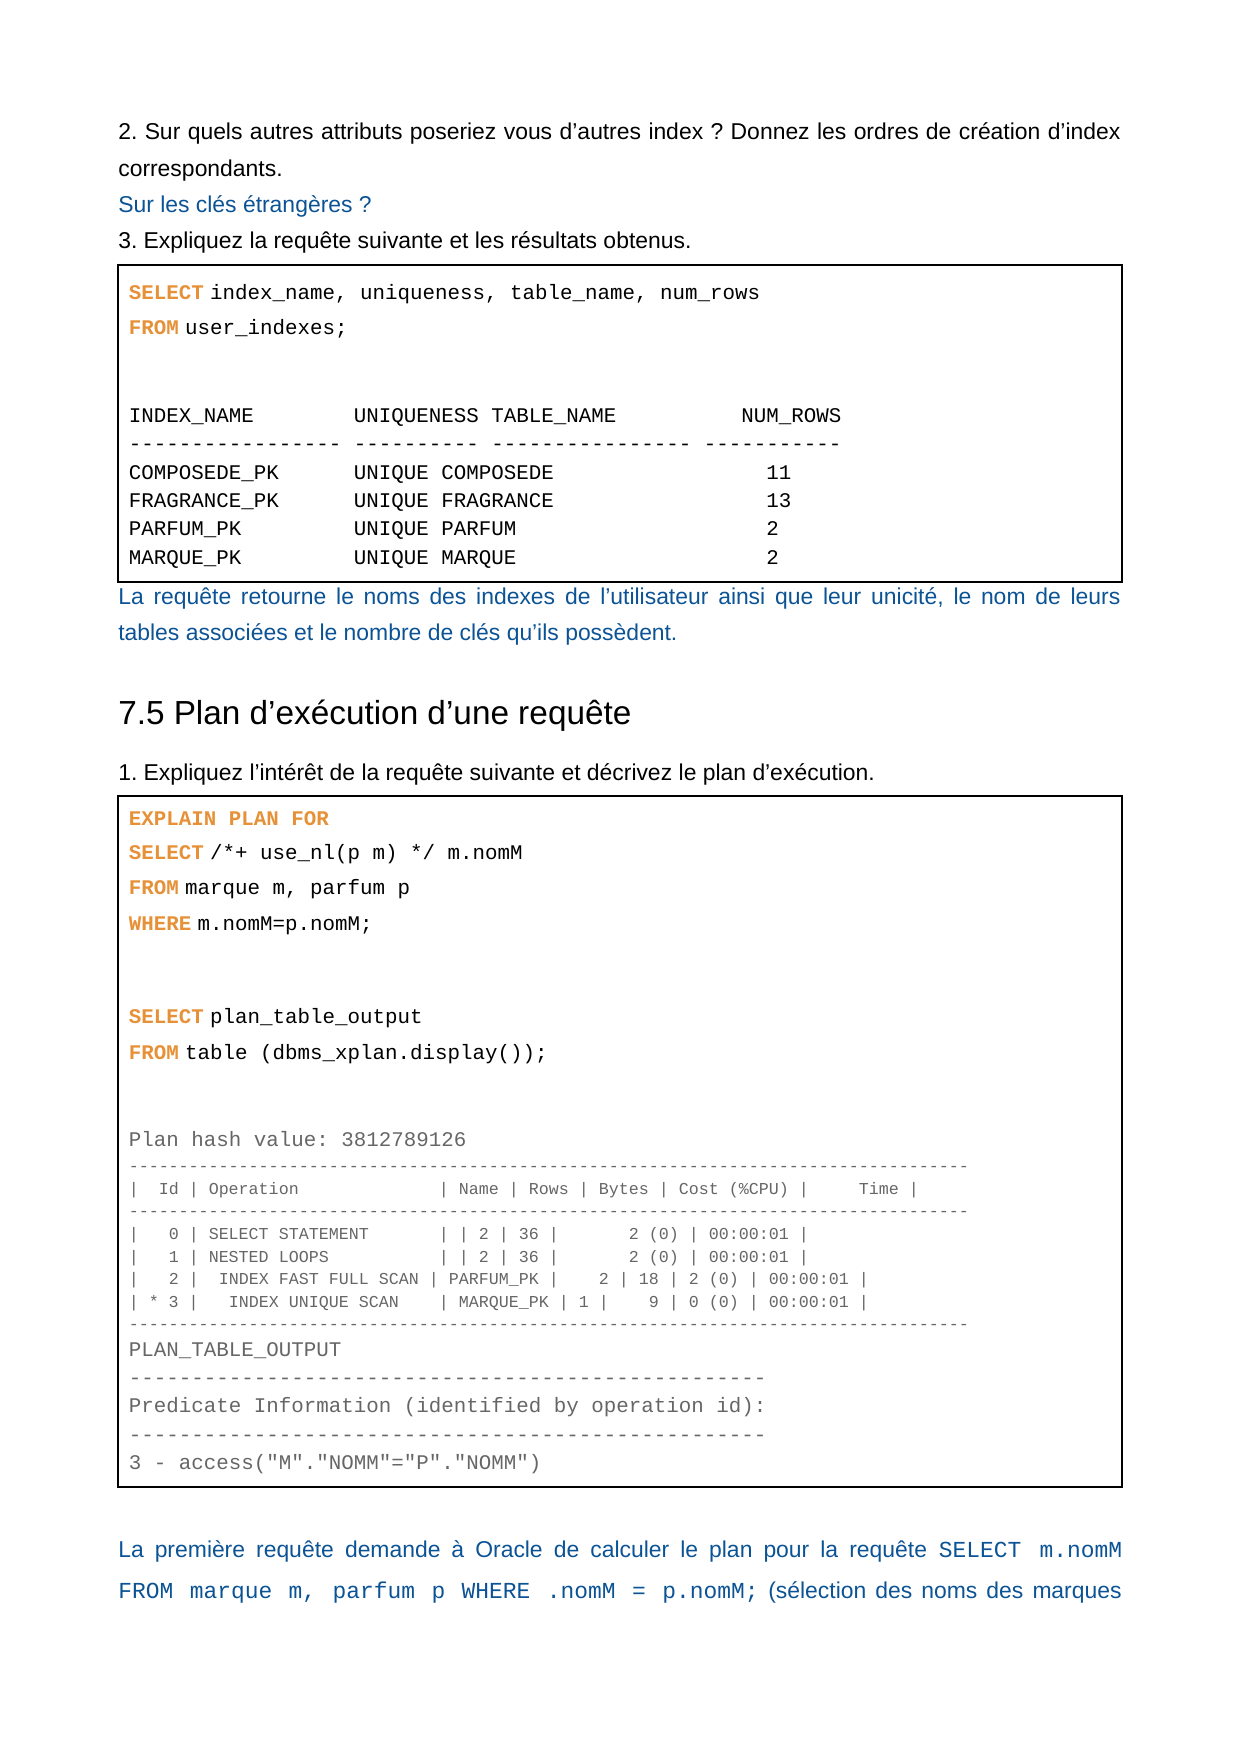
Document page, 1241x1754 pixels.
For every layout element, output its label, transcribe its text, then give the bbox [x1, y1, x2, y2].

table_header SELECT index_name, uniqueness, table_name, num_rows FROM user_indexes; INDEX_NAME UNIQUENESS TABLE_NAME NUM_ROWS ----------------- ---------- ---------------- ----------- COMPOSEDE_PK UNIQUE COMPOSEDE 11 FRAGRANCE_PK UNIQUE FRAGRANCE 13 PARFUM_PK UNIQUE PARFUM 2 MARQUE_PK UNIQUE MARQUE 2 [119, 266, 1121, 581]
text La première requête demande à Oracle de calculer le plan pour la requête SELECT m.nomM FROM marque m, parfum p WHERE .nomM = p.nomM; (sélection des noms des marques [118, 1536, 1122, 1605]
text 1. Expliquez l’intérêt de la requête suivante et décrivez le plan d’exécution. [118, 759, 1122, 785]
table_header EXPLAIN PLAN FOR SELECT /*+ use_nl(p m) */ m.nomM FROM marque m, parfum p WHERE m.nomM=p.nomM; SELECT plan_table_output FROM table (dbms_xplan.display()); Plan hash value: 3812789126 ------------------------------------------------------------------------------------ | Id | Operation | Name | Rows | Bytes | Cost (%CPU) | Time | ------------------------------------------------------------------------------------ | 0 | SELECT STATEMENT | | 2 | 36 | 2 (0) | 00:00:01 | | 1 | NESTED LOOPS | | 2 | 36 | 2 (0) | 00:00:01 | | 2 | INDEX FAST FULL SCAN | PARFUM_PK | 2 | 18 | 2 (0) | 00:00:01 | | * 3 | INDEX UNIQUE SCAN | MARQUE_PK | 1 | 9 | 0 (0) | 00:00:01 | ------------------------------------------------------------------------------------ PLAN_TABLE_OUTPUT --------------------------------------------------- Predicate Information (identified by operation id): --------------------------------------------------- 3 - access("M"."NOMM"="P"."NOMM") [119, 797, 1121, 1486]
text Sur les clés étrangères ? [118, 191, 1122, 217]
text La requête retourne le noms des indexes de l’utilisateur ainsi que leur unicité, le nom de leurs tables associées et le nombre de clés qu’ils possèdent. [118, 583, 1122, 646]
subtitle 7.5 Plan d’exécution d’une requête [118, 693, 1122, 732]
text 3. Expliquez la requête suivante et les résultats obtenus. [118, 227, 1122, 253]
text 2. Sur quels autres attributs poseriez vous d’autres index ? Donnez les ordres de création d’index correspondants. [118, 118, 1122, 181]
